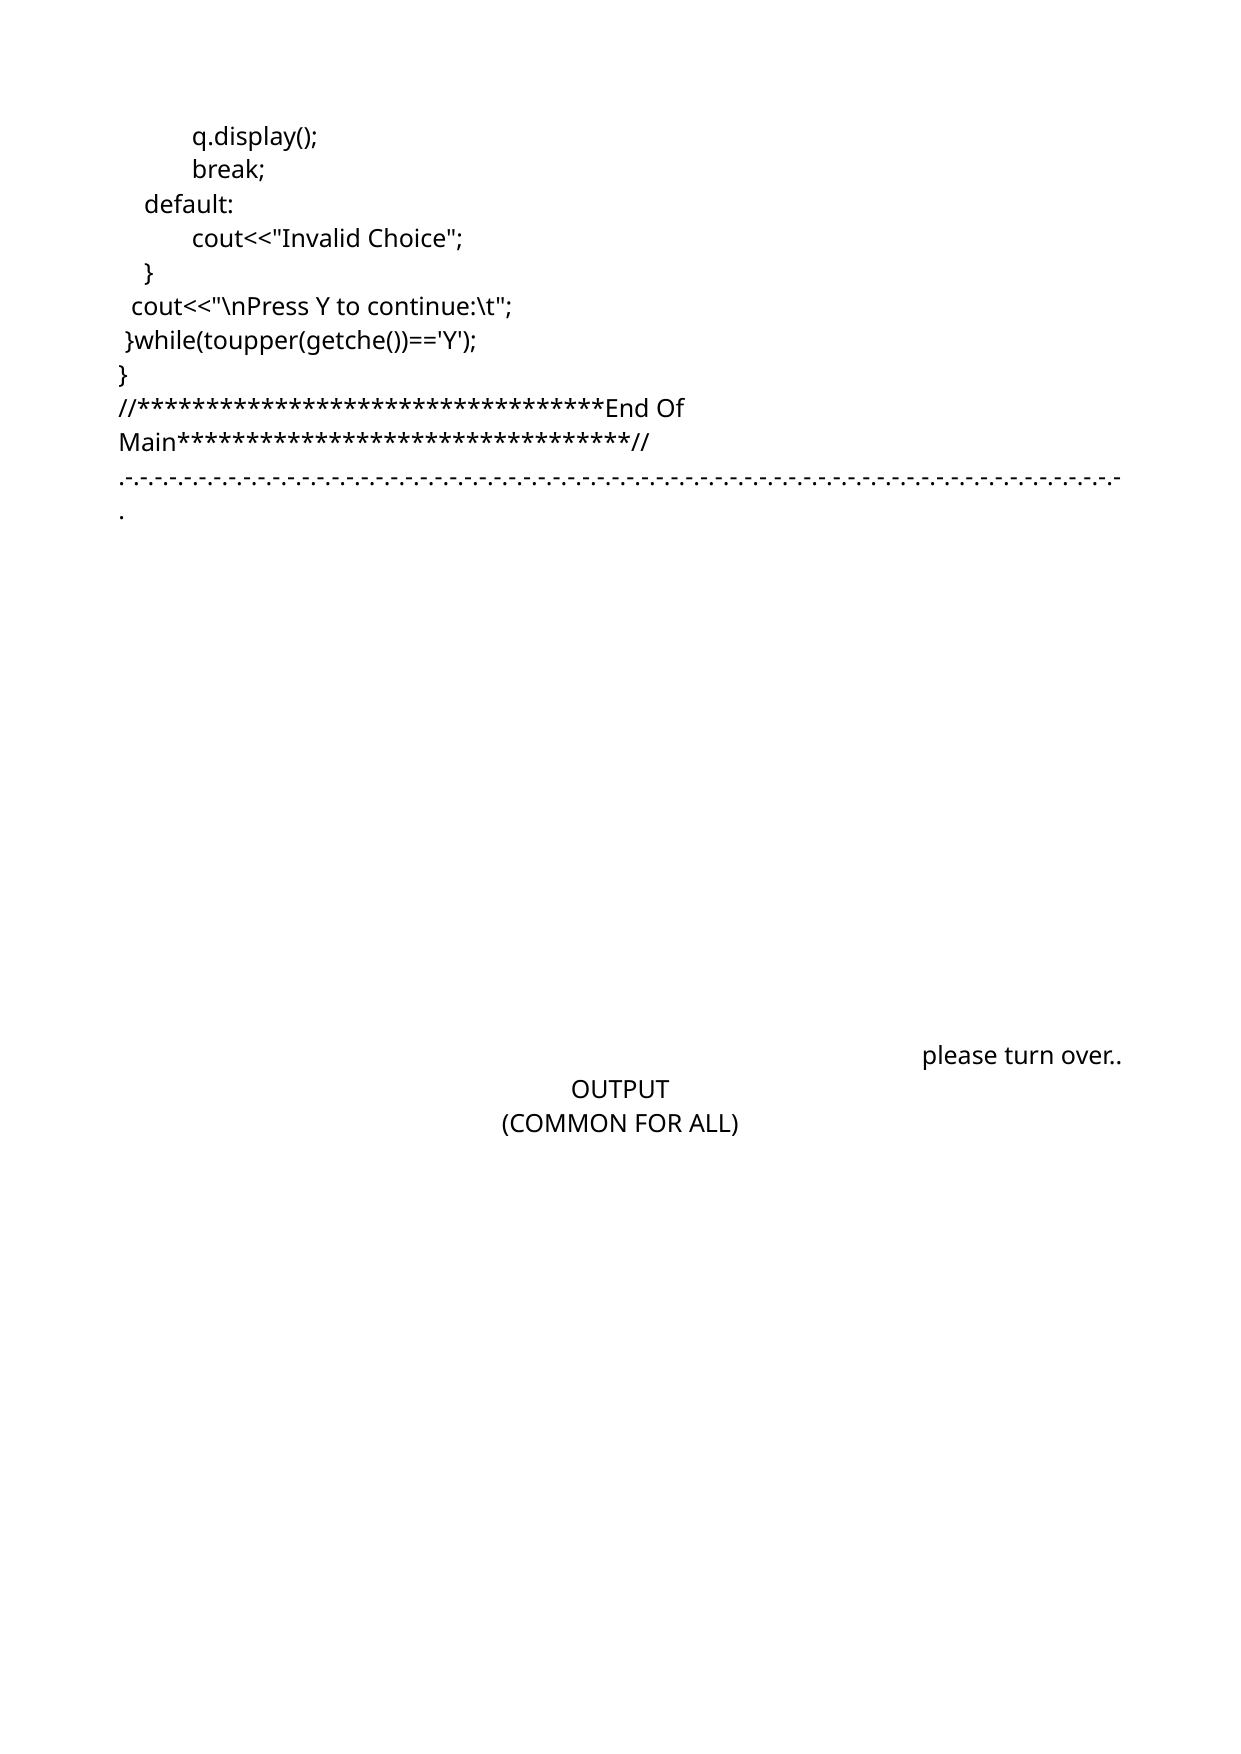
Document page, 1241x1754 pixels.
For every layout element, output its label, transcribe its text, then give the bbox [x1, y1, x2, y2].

text } [118, 254, 1122, 288]
text default: [118, 186, 1122, 220]
text OUTPUT [118, 1072, 1122, 1106]
text //**********************************End Of Main*********************************// [118, 391, 1122, 459]
text cout<<"Invalid Choice"; [118, 220, 1122, 254]
text (COMMON FOR ALL) [118, 1106, 1122, 1140]
text break; [118, 152, 1122, 186]
text please turn over.. [118, 1038, 1122, 1072]
text cout<<"\nPress Y to continue:\t"; [118, 288, 1122, 322]
text } [118, 357, 1122, 391]
text }while(toupper(getche())=='Y'); [118, 322, 1122, 357]
text q.display(); [118, 118, 1122, 152]
text .-.-.-.-.-.-.-.-.-.-.-.-.-.-.-.-.-.-.-.-.-.-.-.-.-.-.-.-.-.-.-.-.-.-.-.-.-.-.-.-.-.-.-.-.-.-.-.-.-.-.-.-.-.-.-.-.-.-.-.-.-.-.-.-.-.-.-.-. [118, 459, 1122, 527]
